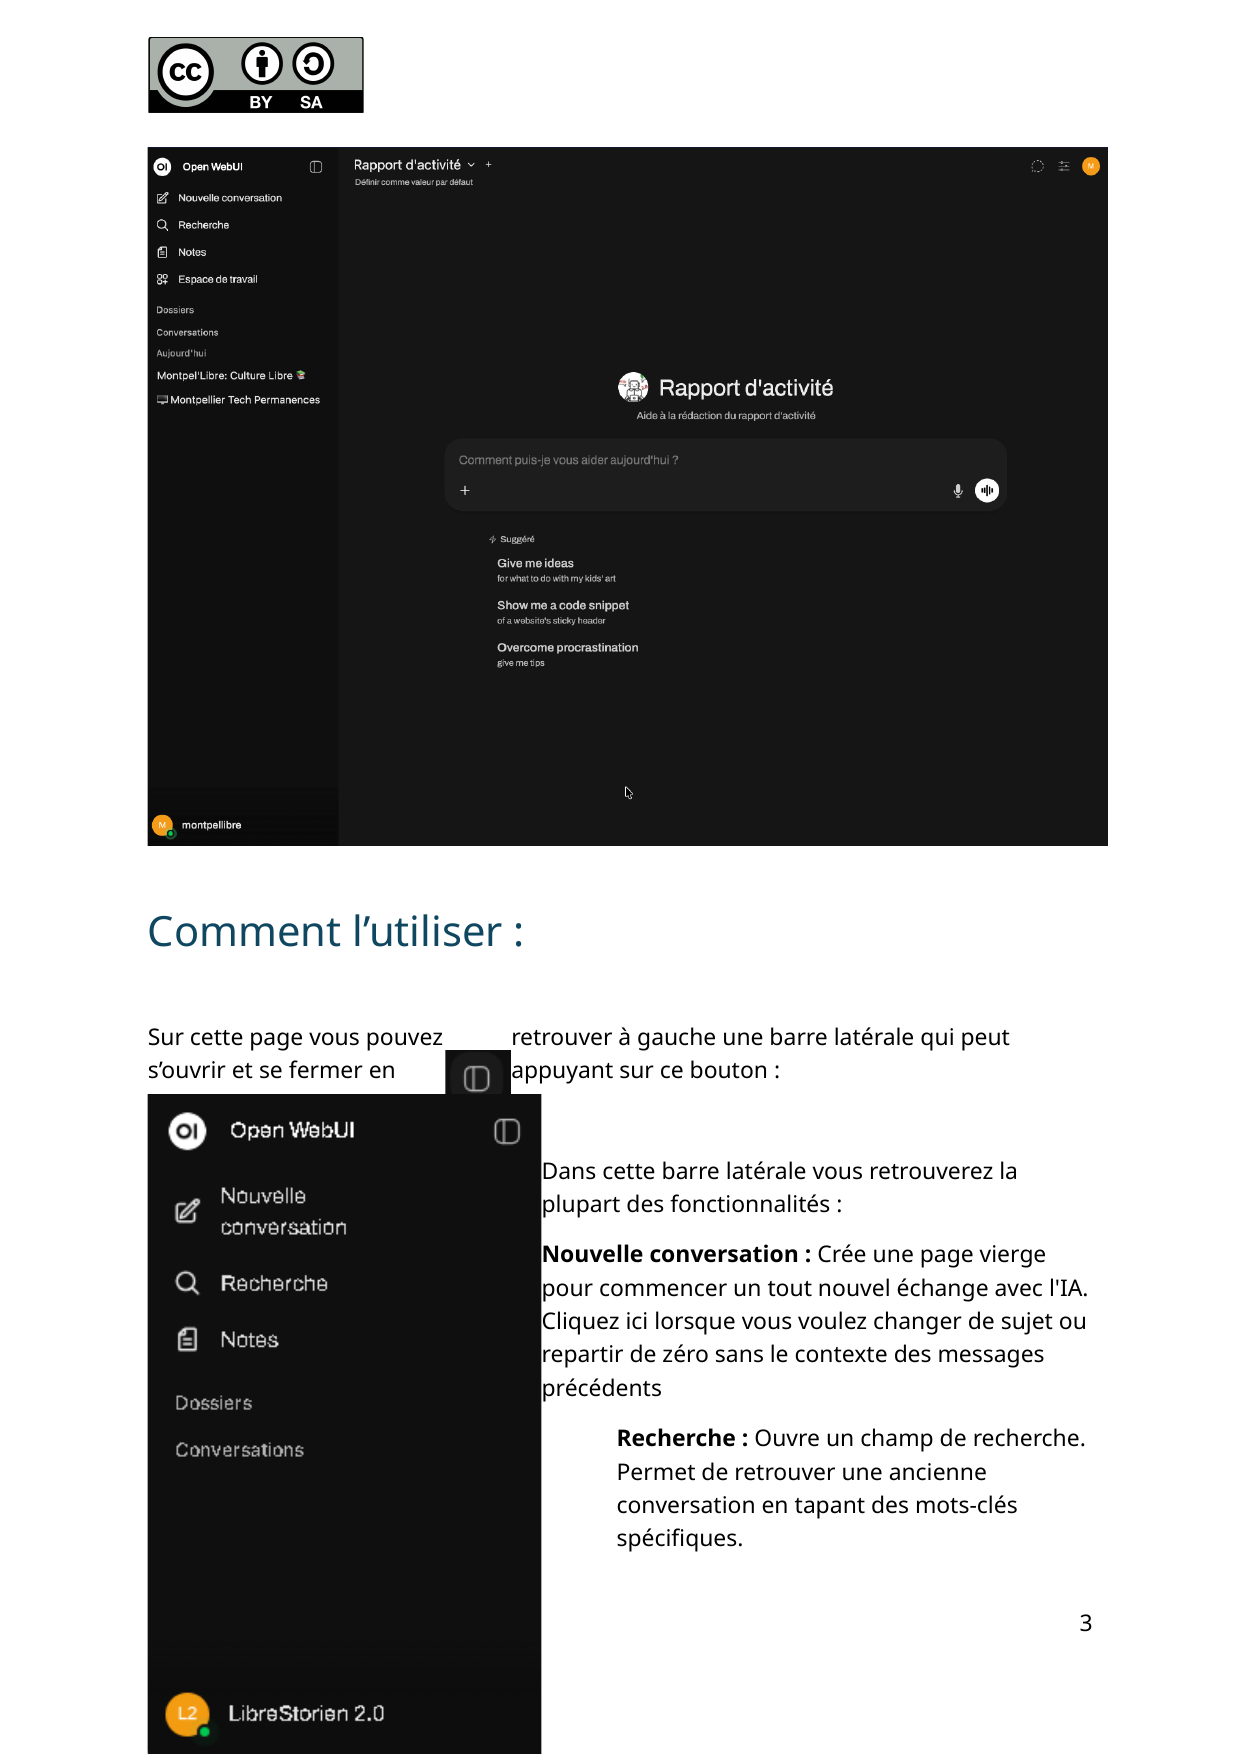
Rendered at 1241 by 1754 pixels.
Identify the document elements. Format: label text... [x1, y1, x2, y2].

text Nouvelle conversation : Crée une page vierge pour commencer un tout nouvel échange avec l'IA. Cliquez ici lorsque vous voulez changer de sujet ou repartir de zéro sans le contexte des messages précédents [542, 1238, 1093, 1403]
subtitle Comment l’utiliser : [148, 902, 1093, 958]
text Dans cette barre latérale vous retrouverez la plupart des fonctionnalités : [542, 1154, 1093, 1219]
text Recherche : Ouvre un champ de recherche. Permet de retrouver une ancienne conversation en tapant des mots-clés spécifiques. [542, 1422, 1093, 1553]
text Sur cette page vous pouvez retrouver à gauche une barre latérale qui peut s’ouvrir et se fermer en appuyant sur ce bouton : [148, 1021, 1093, 1086]
